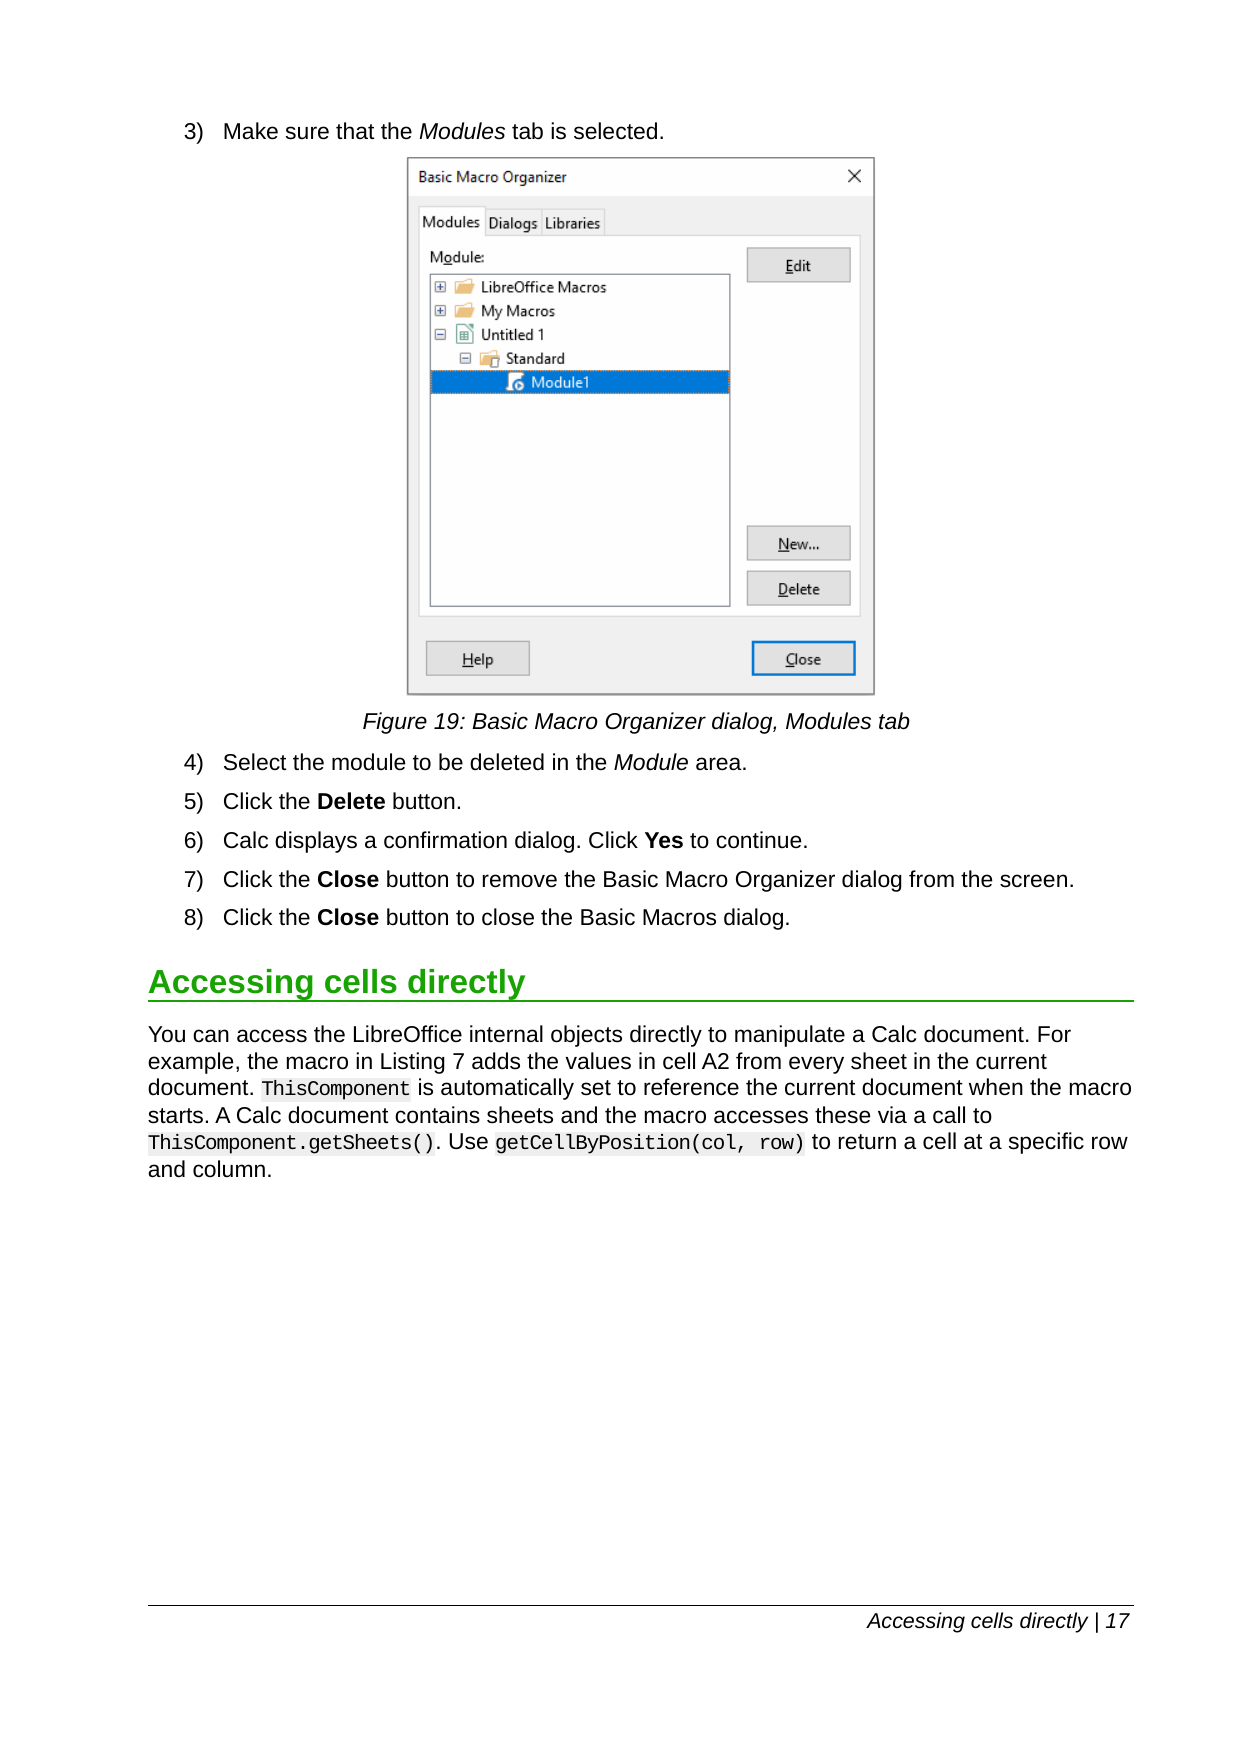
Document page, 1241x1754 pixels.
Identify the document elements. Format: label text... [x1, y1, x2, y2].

text Figure 19: Basic Macro Organizer dialog, Modules tab [362, 708, 919, 735]
list Click the Delete button. [204, 788, 1134, 814]
list Select the module to be deleted in the Module area. [204, 749, 1134, 775]
list Make sure that the Modules tab is selected. [204, 118, 1134, 144]
list Calc displays a confirmation dialog. Click Yes to continue. [204, 827, 1134, 853]
list Click the Close button to close the Basic Macros dialog. [204, 904, 1134, 931]
picture [406, 157, 876, 696]
list Click the Close button to remove the Basic Macro Organizer dialog from the screen. [204, 866, 1134, 892]
text You can access the LibreOffice internal objects directly to manipulate a Calc document. For example, the macro in Listing 7 adds the values in cell A2 from every sheet in the current document. ThisComponent is automatically set to reference the current document when the macro starts. A Calc document contains sheets and the macro accesses these via a call to ThisComponent.getSheets(). Use getCellByPosition(col, row) to return a cell at a specific row and column. [148, 1021, 1134, 1182]
subtitle Accessing cells directly [148, 962, 1134, 1000]
